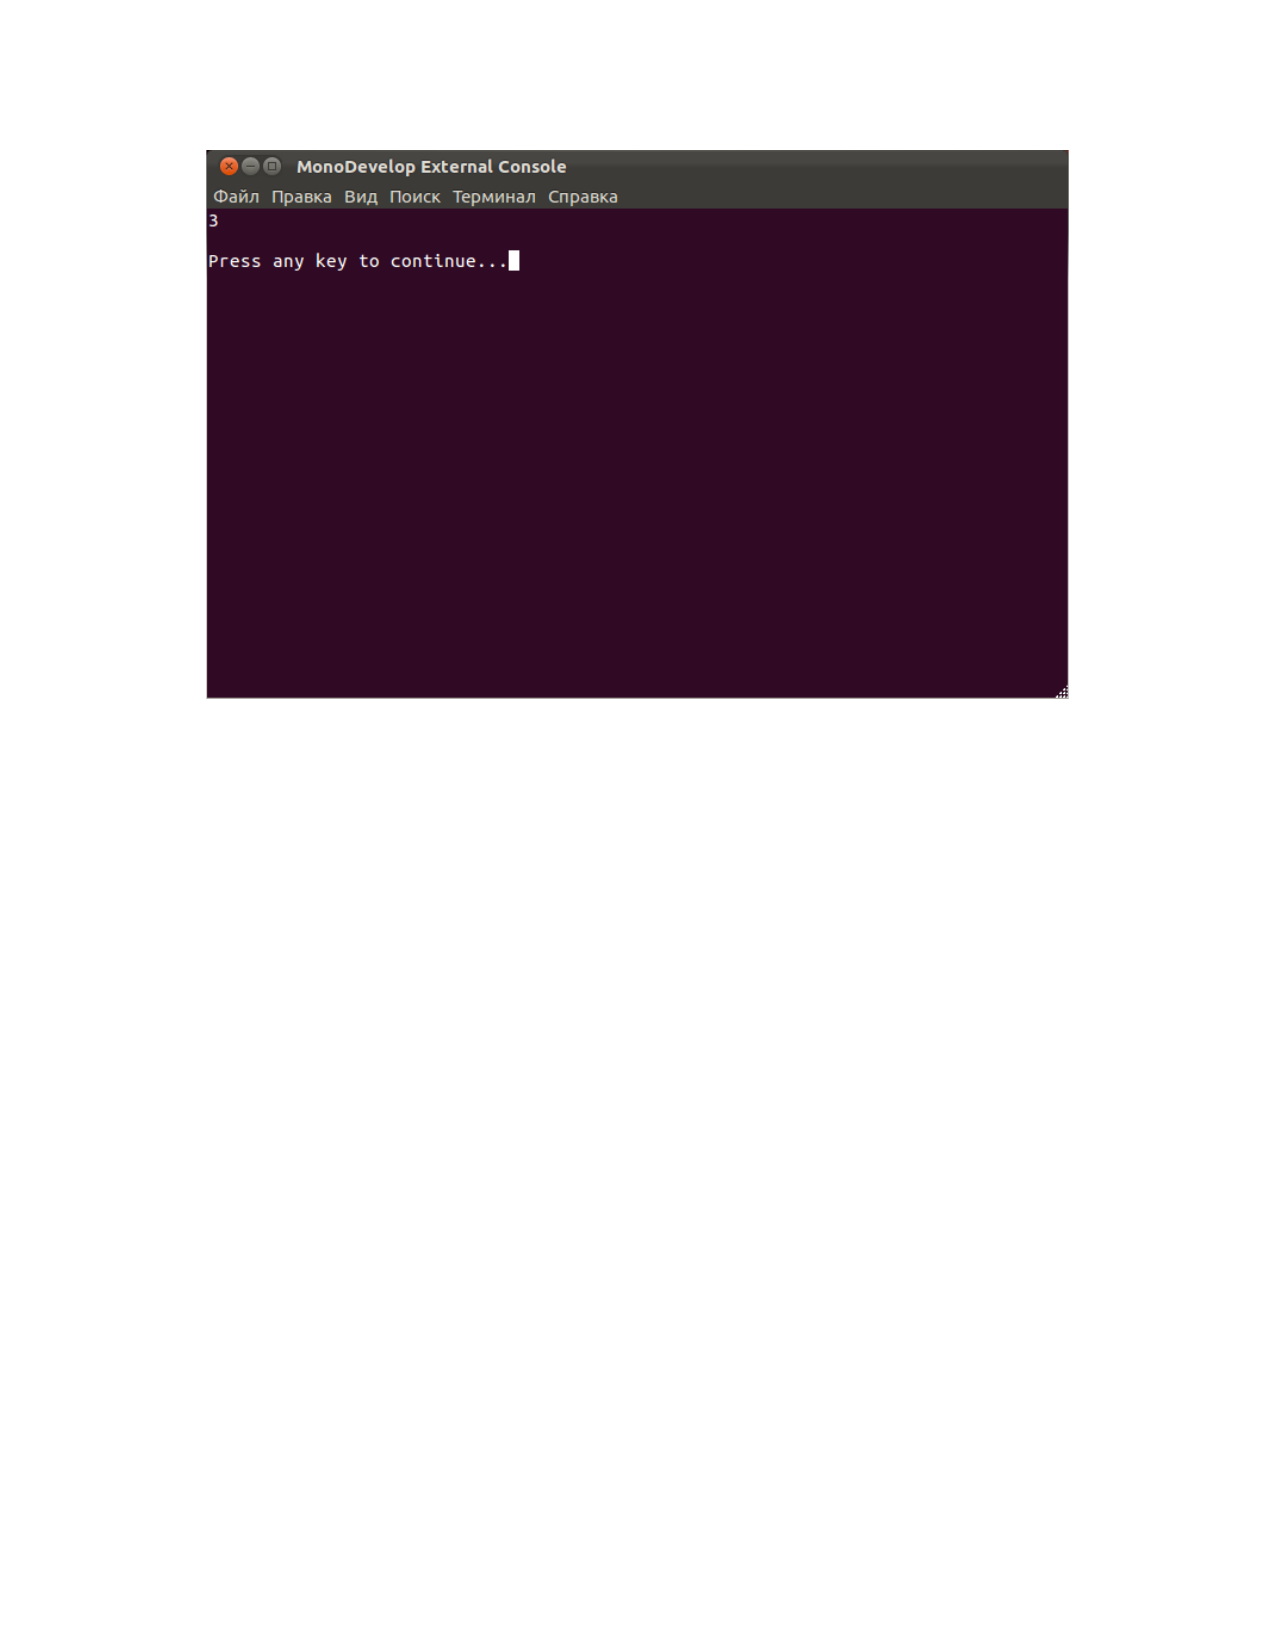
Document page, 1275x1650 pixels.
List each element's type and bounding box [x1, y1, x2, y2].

picture [206, 150, 1069, 699]
